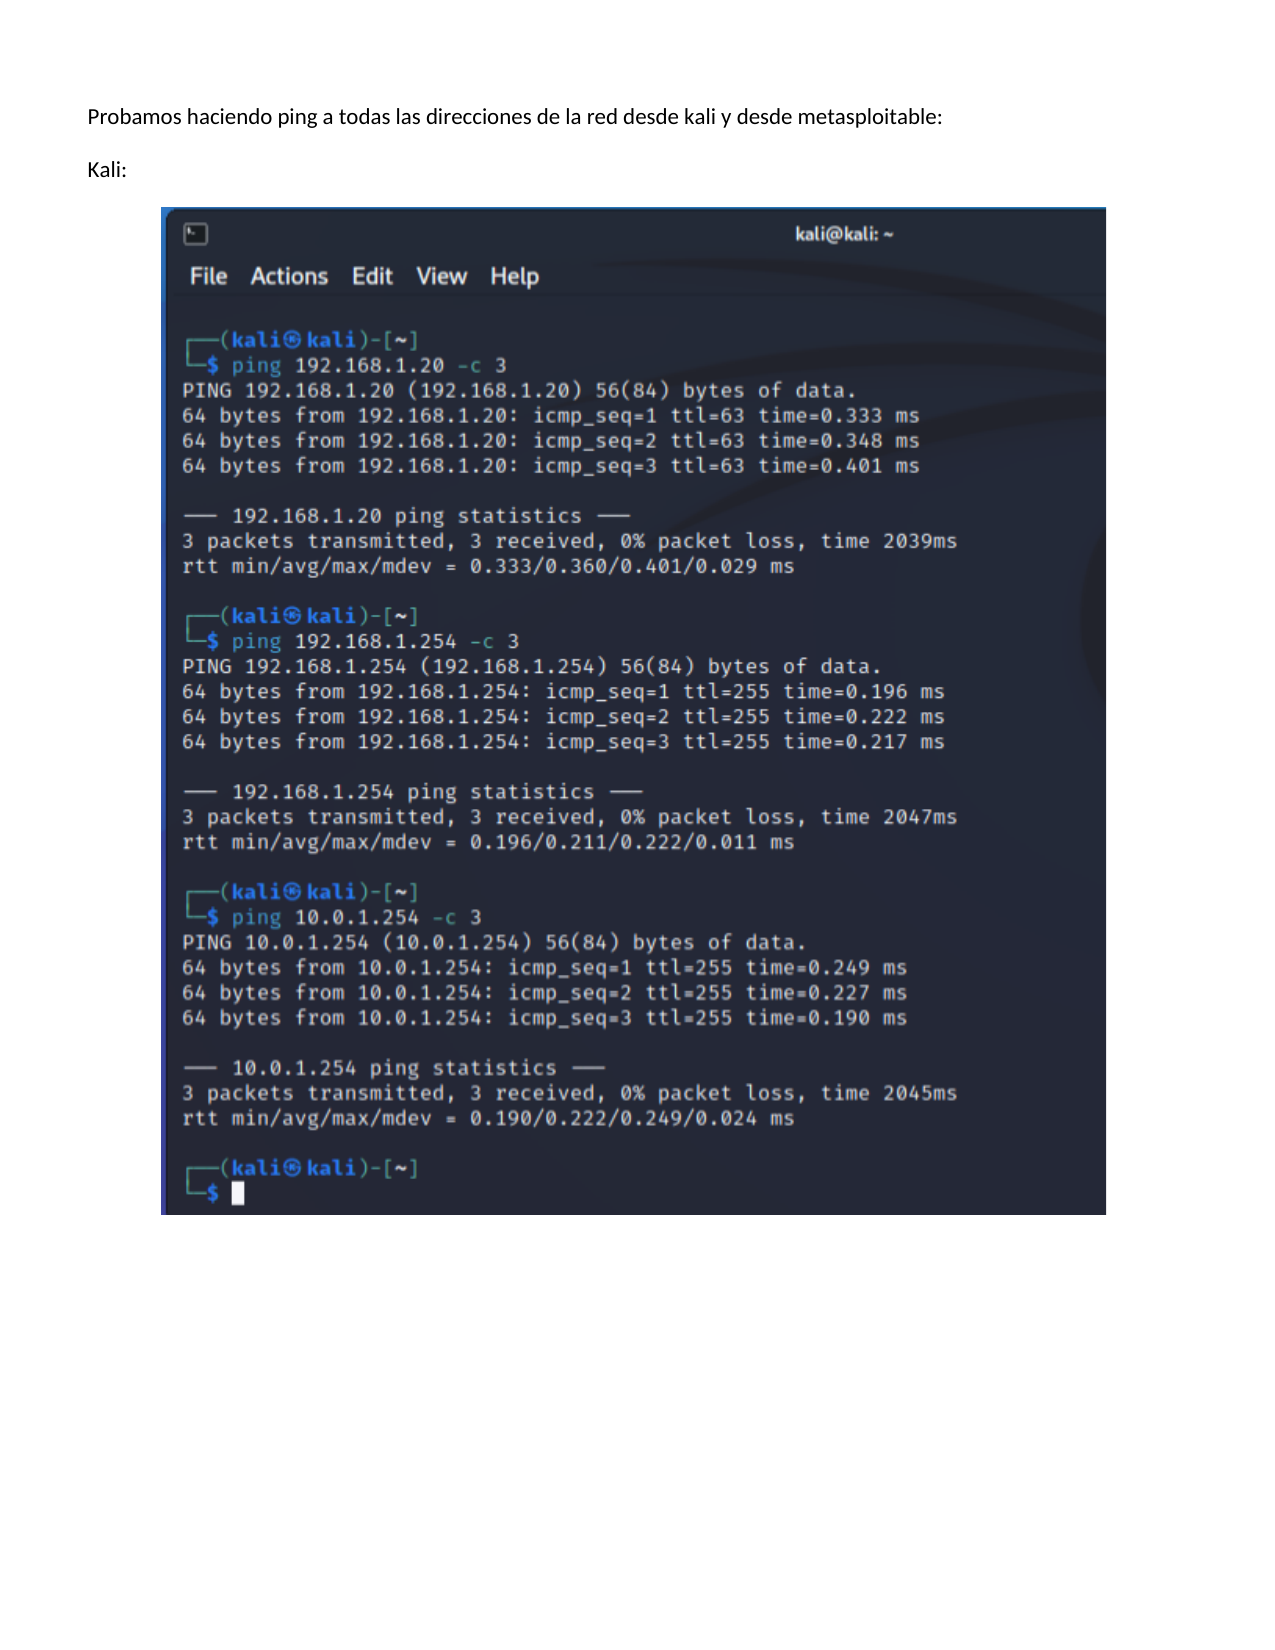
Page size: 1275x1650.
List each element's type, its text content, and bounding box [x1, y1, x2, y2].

text Probamos haciendo ping a todas las direcciones de la red desde kali y desde metasploitable: [87, 102, 1180, 130]
picture [161, 207, 1107, 1215]
text Kali: [87, 155, 1180, 183]
